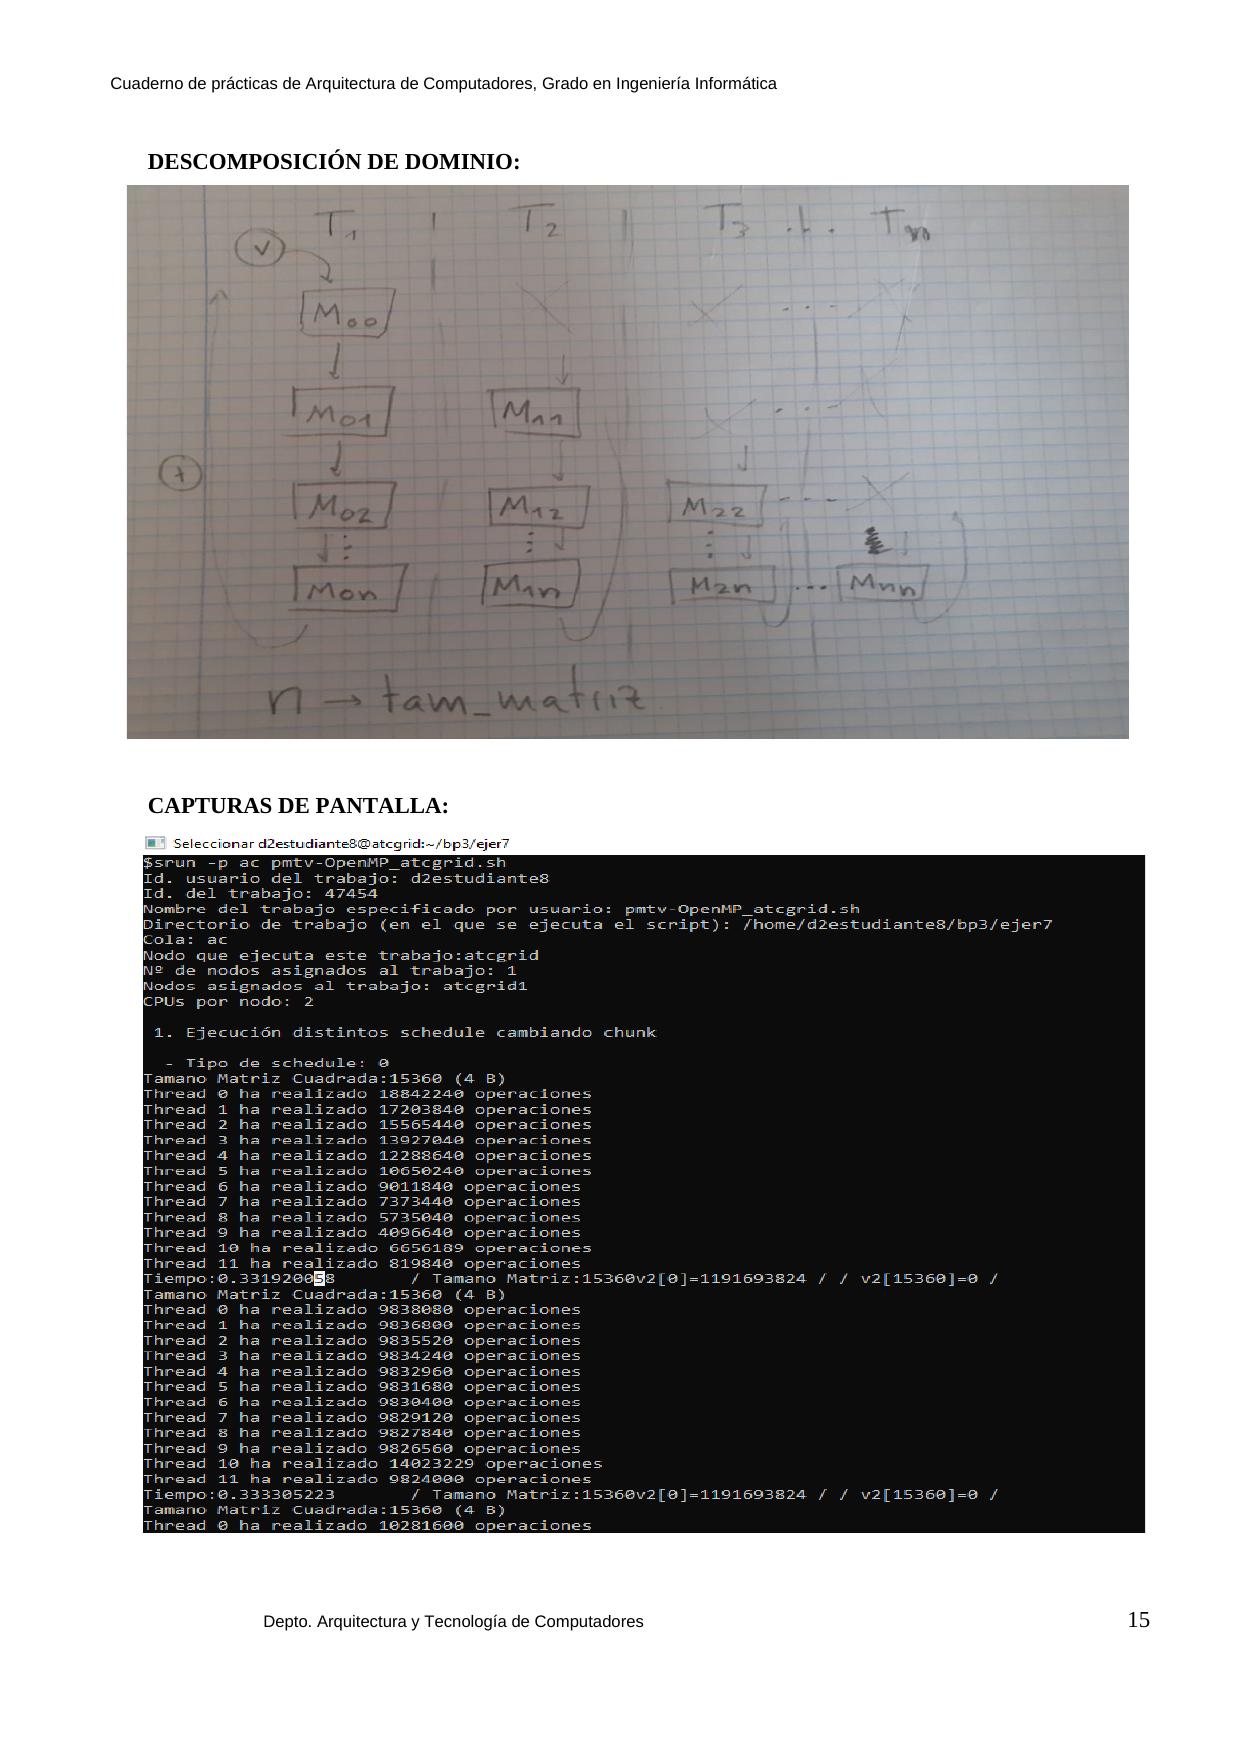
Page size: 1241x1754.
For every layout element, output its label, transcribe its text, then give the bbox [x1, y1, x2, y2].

picture [126, 185, 1129, 739]
text CAPTURAS DE PANTALLA: [148, 792, 1150, 818]
picture [143, 832, 1146, 1533]
text DESCOMPOSICIÓN DE DOMINIO: [148, 148, 1150, 174]
